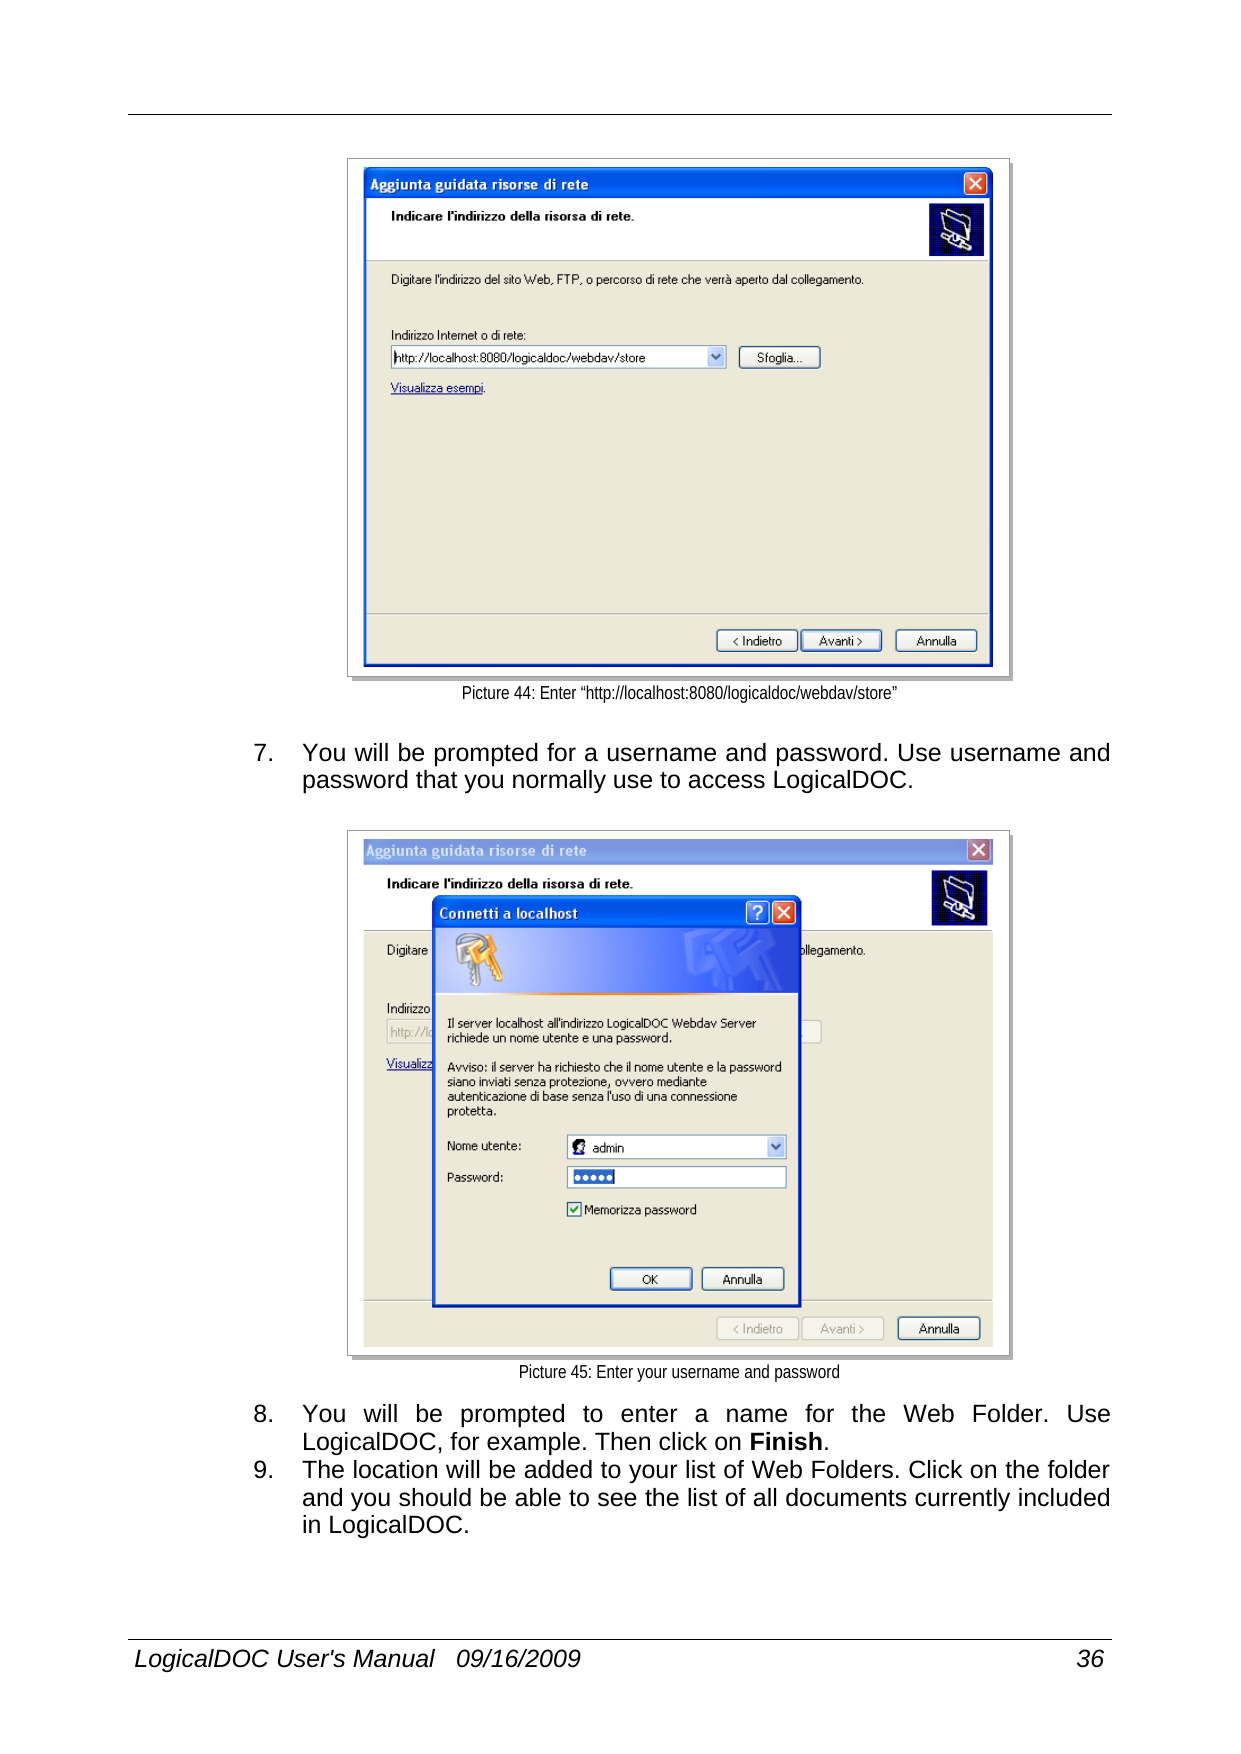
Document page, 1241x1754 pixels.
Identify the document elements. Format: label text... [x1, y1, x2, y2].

list You will be prompted for a username and password. Use username and password that you normally use to access LogicalDOC. [253, 738, 1112, 794]
list The location will be added to your list of Web Folders. Click on the folder and you should be able to see the list of all documents currently included in LogicalDOC. [253, 1456, 1112, 1539]
text Picture 44: Enter “http://localhost:8080/logicaldoc/webdav/store” [347, 677, 1011, 703]
list You will be prompted to enter a name for the Web Folder. Use LogicalDOC, for example. Then click on Finish. [253, 1153, 1112, 1456]
text Picture 45: Enter your username and password [347, 1356, 1011, 1383]
picture [363, 839, 993, 1347]
